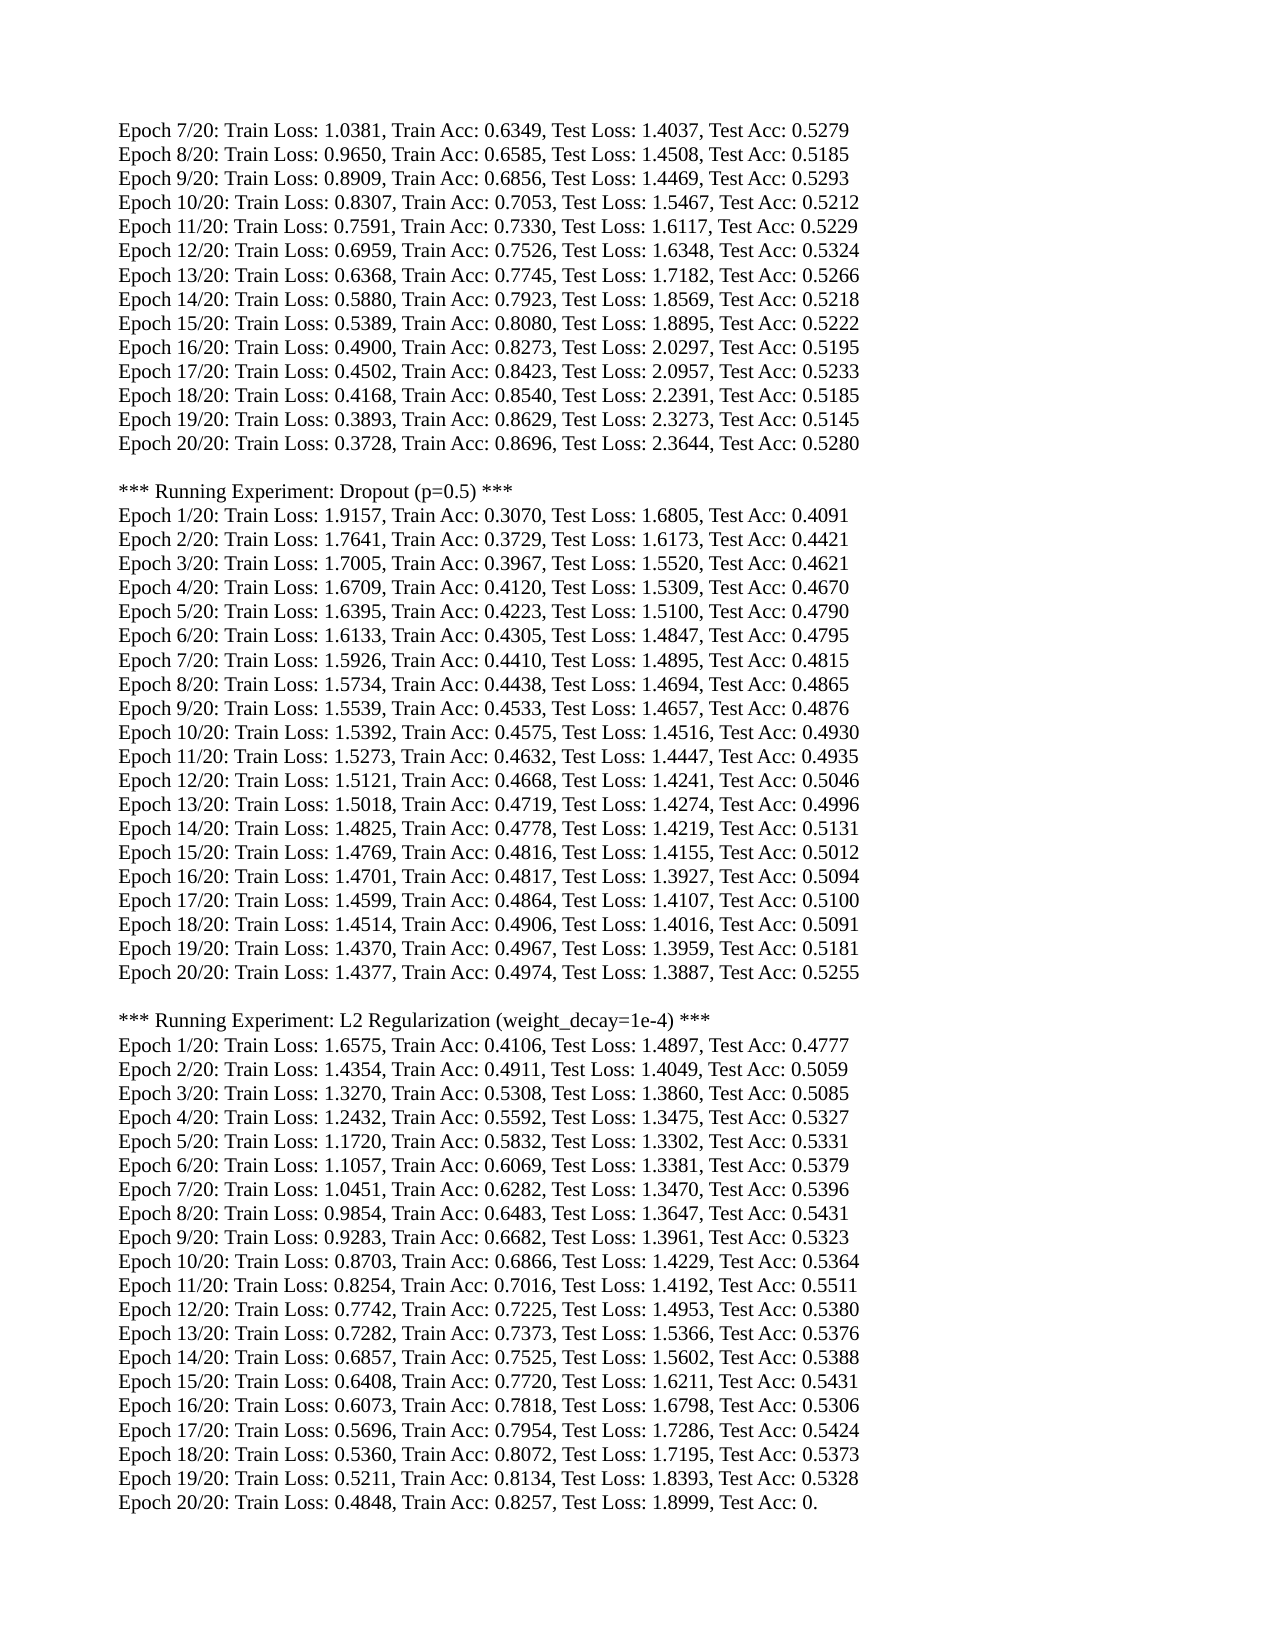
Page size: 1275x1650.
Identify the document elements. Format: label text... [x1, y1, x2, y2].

text *** Running Experiment: L2 Regularization (weight_decay=1e-4) *** [118, 1008, 1157, 1032]
text Epoch 16/20: Train Loss: 1.4701, Train Acc: 0.4817, Test Loss: 1.3927, Test Acc: 0.5094 [118, 864, 1157, 888]
text Epoch 1/20: Train Loss: 1.9157, Train Acc: 0.3070, Test Loss: 1.6805, Test Acc: 0.4091 [118, 503, 1157, 527]
text Epoch 8/20: Train Loss: 1.5734, Train Acc: 0.4438, Test Loss: 1.4694, Test Acc: 0.4865 [118, 672, 1157, 696]
text Epoch 6/20: Train Loss: 1.6133, Train Acc: 0.4305, Test Loss: 1.4847, Test Acc: 0.4795 [118, 623, 1157, 647]
text Epoch 4/20: Train Loss: 1.6709, Train Acc: 0.4120, Test Loss: 1.5309, Test Acc: 0.4670 [118, 575, 1157, 599]
text Epoch 8/20: Train Loss: 0.9650, Train Acc: 0.6585, Test Loss: 1.4508, Test Acc: 0.5185 [118, 142, 1157, 166]
text Epoch 7/20: Train Loss: 1.0451, Train Acc: 0.6282, Test Loss: 1.3470, Test Acc: 0.5396 [118, 1177, 1157, 1201]
text Epoch 12/20: Train Loss: 1.5121, Train Acc: 0.4668, Test Loss: 1.4241, Test Acc: 0.5046 [118, 768, 1157, 792]
text Epoch 20/20: Train Loss: 0.3728, Train Acc: 0.8696, Test Loss: 2.3644, Test Acc: 0.5280 [118, 431, 1157, 455]
text Epoch 18/20: Train Loss: 1.4514, Train Acc: 0.4906, Test Loss: 1.4016, Test Acc: 0.5091 [118, 912, 1157, 936]
text Epoch 9/20: Train Loss: 0.9283, Train Acc: 0.6682, Test Loss: 1.3961, Test Acc: 0.5323 [118, 1225, 1157, 1249]
text Epoch 13/20: Train Loss: 0.6368, Train Acc: 0.7745, Test Loss: 1.7182, Test Acc: 0.5266 [118, 262, 1157, 287]
text Epoch 5/20: Train Loss: 1.6395, Train Acc: 0.4223, Test Loss: 1.5100, Test Acc: 0.4790 [118, 599, 1157, 623]
text Epoch 15/20: Train Loss: 1.4769, Train Acc: 0.4816, Test Loss: 1.4155, Test Acc: 0.5012 [118, 840, 1157, 864]
text Epoch 19/20: Train Loss: 0.3893, Train Acc: 0.8629, Test Loss: 2.3273, Test Acc: 0.5145 [118, 407, 1157, 431]
text Epoch 17/20: Train Loss: 0.4502, Train Acc: 0.8423, Test Loss: 2.0957, Test Acc: 0.5233 [118, 359, 1157, 383]
text Epoch 11/20: Train Loss: 1.5273, Train Acc: 0.4632, Test Loss: 1.4447, Test Acc: 0.4935 [118, 744, 1157, 768]
text Epoch 14/20: Train Loss: 0.5880, Train Acc: 0.7923, Test Loss: 1.8569, Test Acc: 0.5218 [118, 287, 1157, 311]
text Epoch 12/20: Train Loss: 0.6959, Train Acc: 0.7526, Test Loss: 1.6348, Test Acc: 0.5324 [118, 238, 1157, 262]
text Epoch 15/20: Train Loss: 0.5389, Train Acc: 0.8080, Test Loss: 1.8895, Test Acc: 0.5222 [118, 311, 1157, 335]
text Epoch 10/20: Train Loss: 1.5392, Train Acc: 0.4575, Test Loss: 1.4516, Test Acc: 0.4930 [118, 720, 1157, 744]
text Epoch 10/20: Train Loss: 0.8307, Train Acc: 0.7053, Test Loss: 1.5467, Test Acc: 0.5212 [118, 190, 1157, 214]
text Epoch 10/20: Train Loss: 0.8703, Train Acc: 0.6866, Test Loss: 1.4229, Test Acc: 0.5364 [118, 1249, 1157, 1273]
text Epoch 20/20: Train Loss: 0.4848, Train Acc: 0.8257, Test Loss: 1.8999, Test Acc: 0. [118, 1490, 1157, 1514]
text Epoch 15/20: Train Loss: 0.6408, Train Acc: 0.7720, Test Loss: 1.6211, Test Acc: 0.5431 [118, 1369, 1157, 1393]
text Epoch 3/20: Train Loss: 1.3270, Train Acc: 0.5308, Test Loss: 1.3860, Test Acc: 0.5085 [118, 1081, 1157, 1105]
text Epoch 19/20: Train Loss: 1.4370, Train Acc: 0.4967, Test Loss: 1.3959, Test Acc: 0.5181 [118, 936, 1157, 960]
text Epoch 5/20: Train Loss: 1.1720, Train Acc: 0.5832, Test Loss: 1.3302, Test Acc: 0.5331 [118, 1129, 1157, 1153]
text Epoch 7/20: Train Loss: 1.5926, Train Acc: 0.4410, Test Loss: 1.4895, Test Acc: 0.4815 [118, 647, 1157, 672]
text Epoch 17/20: Train Loss: 0.5696, Train Acc: 0.7954, Test Loss: 1.7286, Test Acc: 0.5424 [118, 1417, 1157, 1442]
text Epoch 13/20: Train Loss: 1.5018, Train Acc: 0.4719, Test Loss: 1.4274, Test Acc: 0.4996 [118, 792, 1157, 816]
text Epoch 14/20: Train Loss: 1.4825, Train Acc: 0.4778, Test Loss: 1.4219, Test Acc: 0.5131 [118, 816, 1157, 840]
text Epoch 9/20: Train Loss: 0.8909, Train Acc: 0.6856, Test Loss: 1.4469, Test Acc: 0.5293 [118, 166, 1157, 190]
text Epoch 16/20: Train Loss: 0.4900, Train Acc: 0.8273, Test Loss: 2.0297, Test Acc: 0.5195 [118, 335, 1157, 359]
text Epoch 8/20: Train Loss: 0.9854, Train Acc: 0.6483, Test Loss: 1.3647, Test Acc: 0.5431 [118, 1201, 1157, 1225]
text Epoch 2/20: Train Loss: 1.7641, Train Acc: 0.3729, Test Loss: 1.6173, Test Acc: 0.4421 [118, 527, 1157, 551]
text Epoch 1/20: Train Loss: 1.6575, Train Acc: 0.4106, Test Loss: 1.4897, Test Acc: 0.4777 [118, 1032, 1157, 1057]
text Epoch 9/20: Train Loss: 1.5539, Train Acc: 0.4533, Test Loss: 1.4657, Test Acc: 0.4876 [118, 696, 1157, 720]
text Epoch 18/20: Train Loss: 0.5360, Train Acc: 0.8072, Test Loss: 1.7195, Test Acc: 0.5373 [118, 1442, 1157, 1466]
text Epoch 2/20: Train Loss: 1.4354, Train Acc: 0.4911, Test Loss: 1.4049, Test Acc: 0.5059 [118, 1057, 1157, 1081]
text Epoch 20/20: Train Loss: 1.4377, Train Acc: 0.4974, Test Loss: 1.3887, Test Acc: 0.5255 [118, 960, 1157, 984]
text Epoch 11/20: Train Loss: 0.7591, Train Acc: 0.7330, Test Loss: 1.6117, Test Acc: 0.5229 [118, 214, 1157, 238]
text Epoch 13/20: Train Loss: 0.7282, Train Acc: 0.7373, Test Loss: 1.5366, Test Acc: 0.5376 [118, 1321, 1157, 1345]
text Epoch 12/20: Train Loss: 0.7742, Train Acc: 0.7225, Test Loss: 1.4953, Test Acc: 0.5380 [118, 1297, 1157, 1321]
text Epoch 16/20: Train Loss: 0.6073, Train Acc: 0.7818, Test Loss: 1.6798, Test Acc: 0.5306 [118, 1393, 1157, 1417]
text Epoch 18/20: Train Loss: 0.4168, Train Acc: 0.8540, Test Loss: 2.2391, Test Acc: 0.5185 [118, 383, 1157, 407]
text Epoch 4/20: Train Loss: 1.2432, Train Acc: 0.5592, Test Loss: 1.3475, Test Acc: 0.5327 [118, 1105, 1157, 1129]
text Epoch 6/20: Train Loss: 1.1057, Train Acc: 0.6069, Test Loss: 1.3381, Test Acc: 0.5379 [118, 1153, 1157, 1177]
text Epoch 17/20: Train Loss: 1.4599, Train Acc: 0.4864, Test Loss: 1.4107, Test Acc: 0.5100 [118, 888, 1157, 912]
text *** Running Experiment: Dropout (p=0.5) *** [118, 479, 1157, 503]
text Epoch 3/20: Train Loss: 1.7005, Train Acc: 0.3967, Test Loss: 1.5520, Test Acc: 0.4621 [118, 551, 1157, 575]
text Epoch 14/20: Train Loss: 0.6857, Train Acc: 0.7525, Test Loss: 1.5602, Test Acc: 0.5388 [118, 1345, 1157, 1369]
text Epoch 7/20: Train Loss: 1.0381, Train Acc: 0.6349, Test Loss: 1.4037, Test Acc: 0.5279 [118, 118, 1157, 142]
text Epoch 11/20: Train Loss: 0.8254, Train Acc: 0.7016, Test Loss: 1.4192, Test Acc: 0.5511 [118, 1273, 1157, 1297]
text Epoch 19/20: Train Loss: 0.5211, Train Acc: 0.8134, Test Loss: 1.8393, Test Acc: 0.5328 [118, 1466, 1157, 1490]
